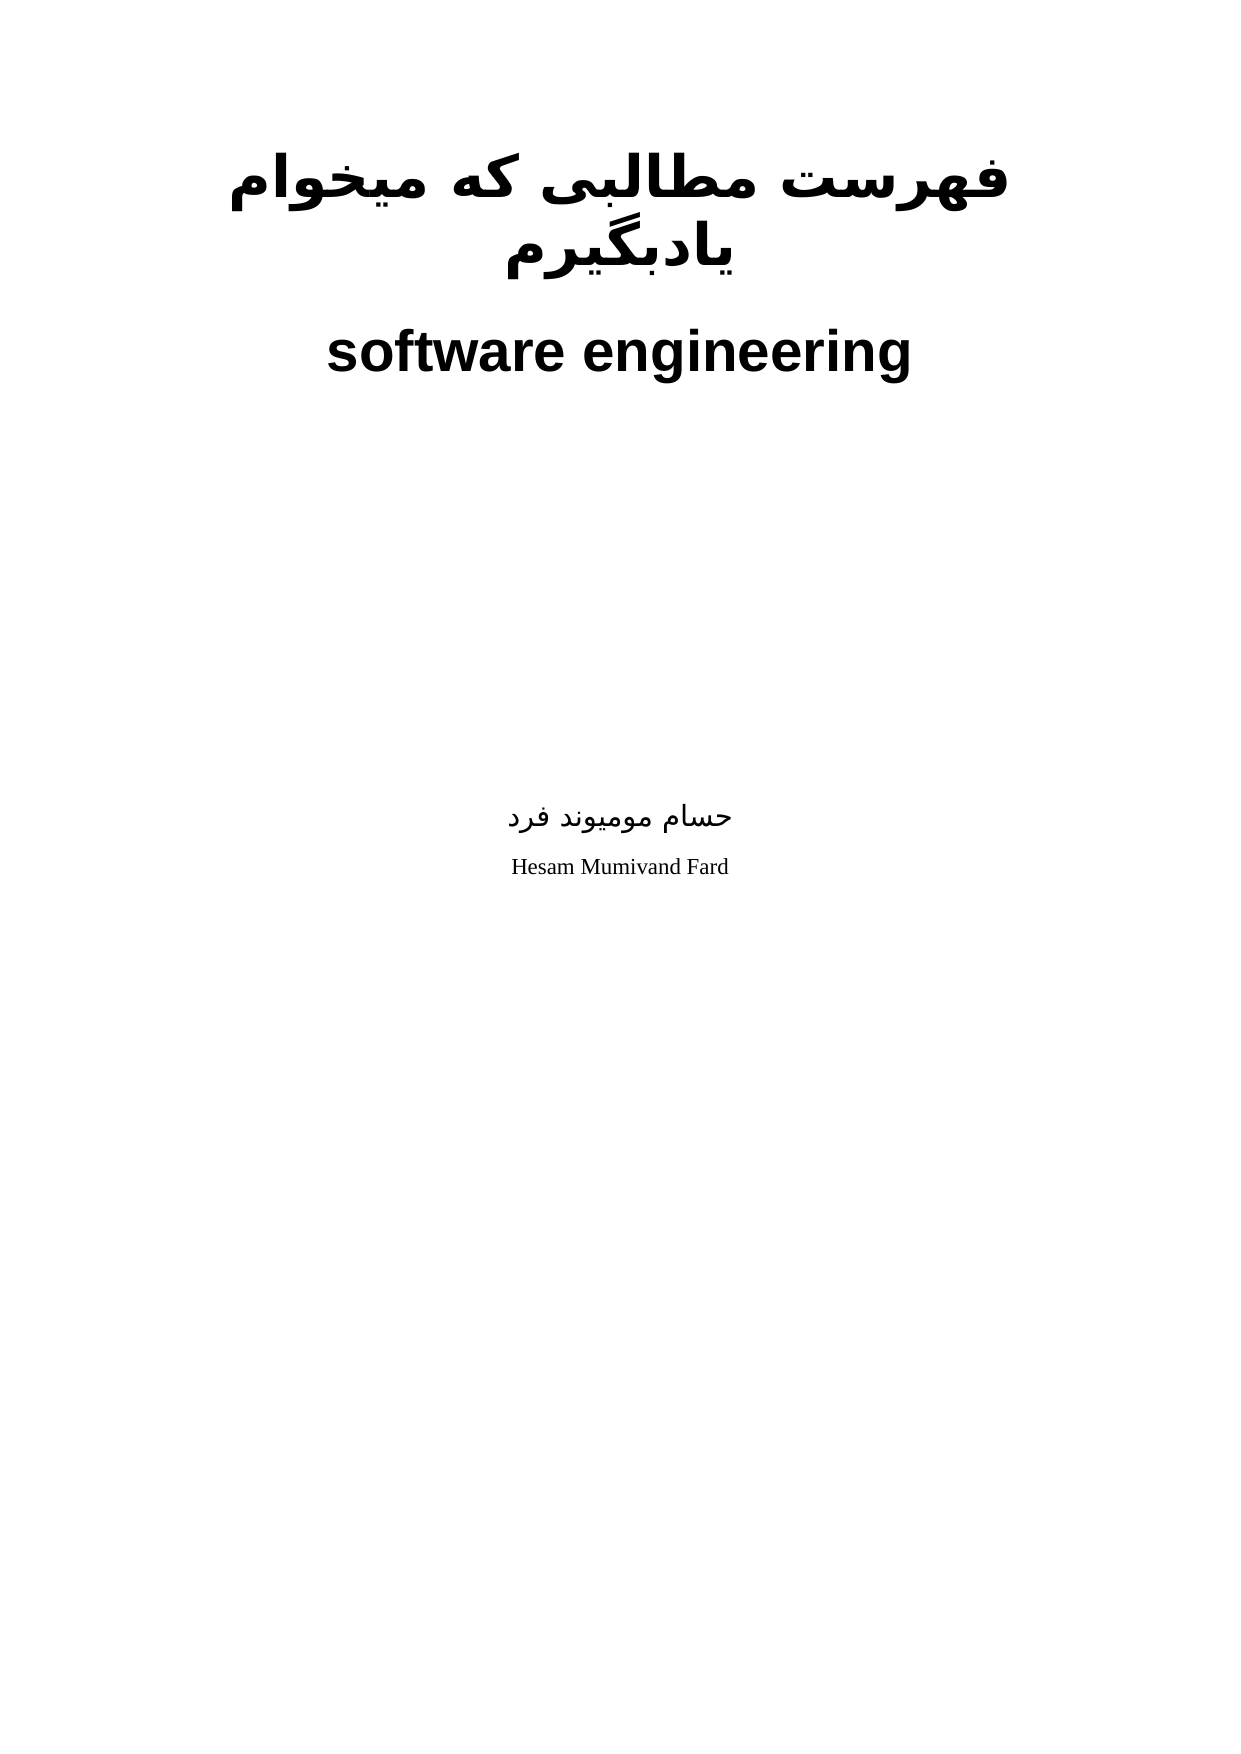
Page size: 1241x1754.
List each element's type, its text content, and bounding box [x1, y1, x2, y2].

text Hesam Mumivand Fard [118, 853, 1122, 879]
text حسام مومیوند فرد [118, 799, 1122, 833]
title software engineering [118, 316, 1122, 383]
title فهرست مطالبی که میخوام یادبگیرم [118, 143, 1122, 279]
